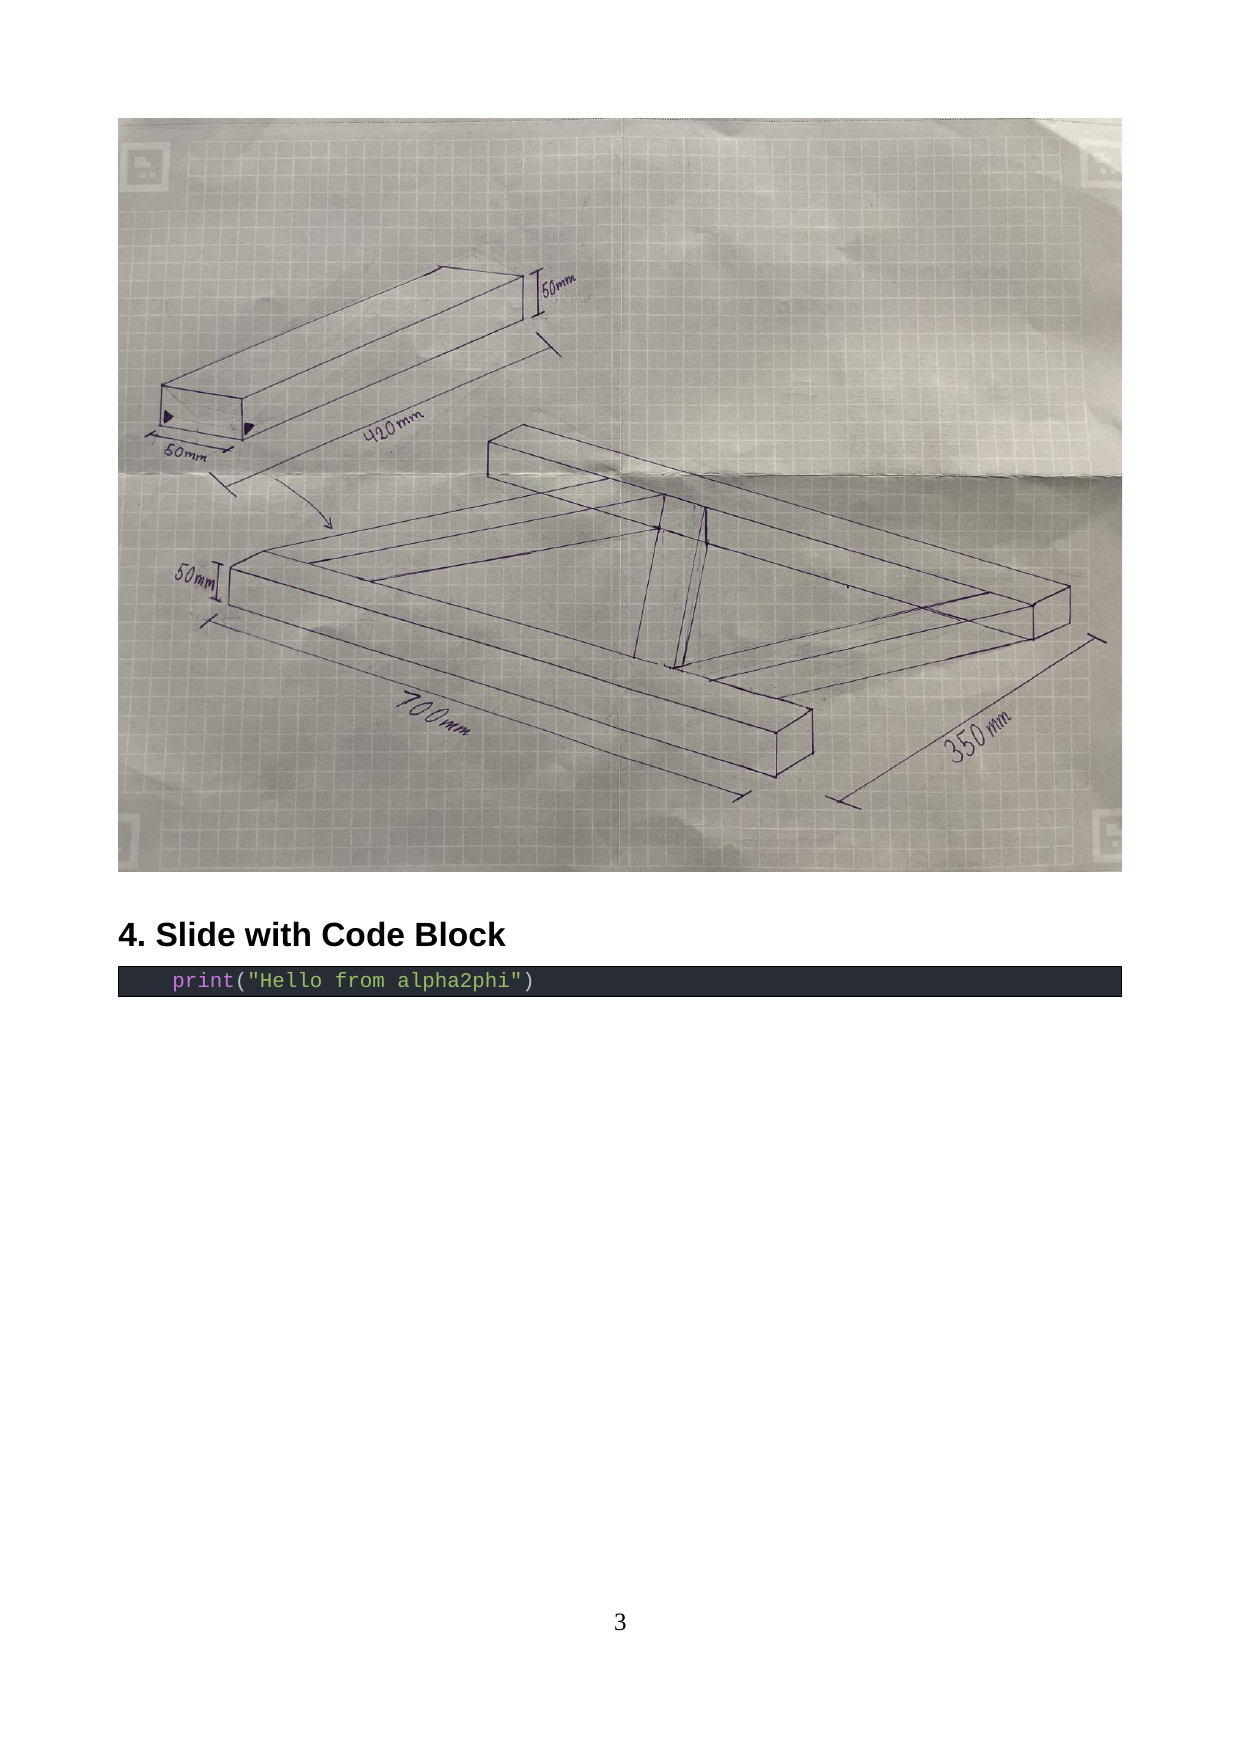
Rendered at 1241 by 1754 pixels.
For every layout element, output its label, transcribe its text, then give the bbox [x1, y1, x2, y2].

text [118, 872, 1122, 877]
subtitle Slide with Code Block [118, 914, 1122, 953]
text print("Hello from alpha2phi") [119, 967, 1121, 996]
